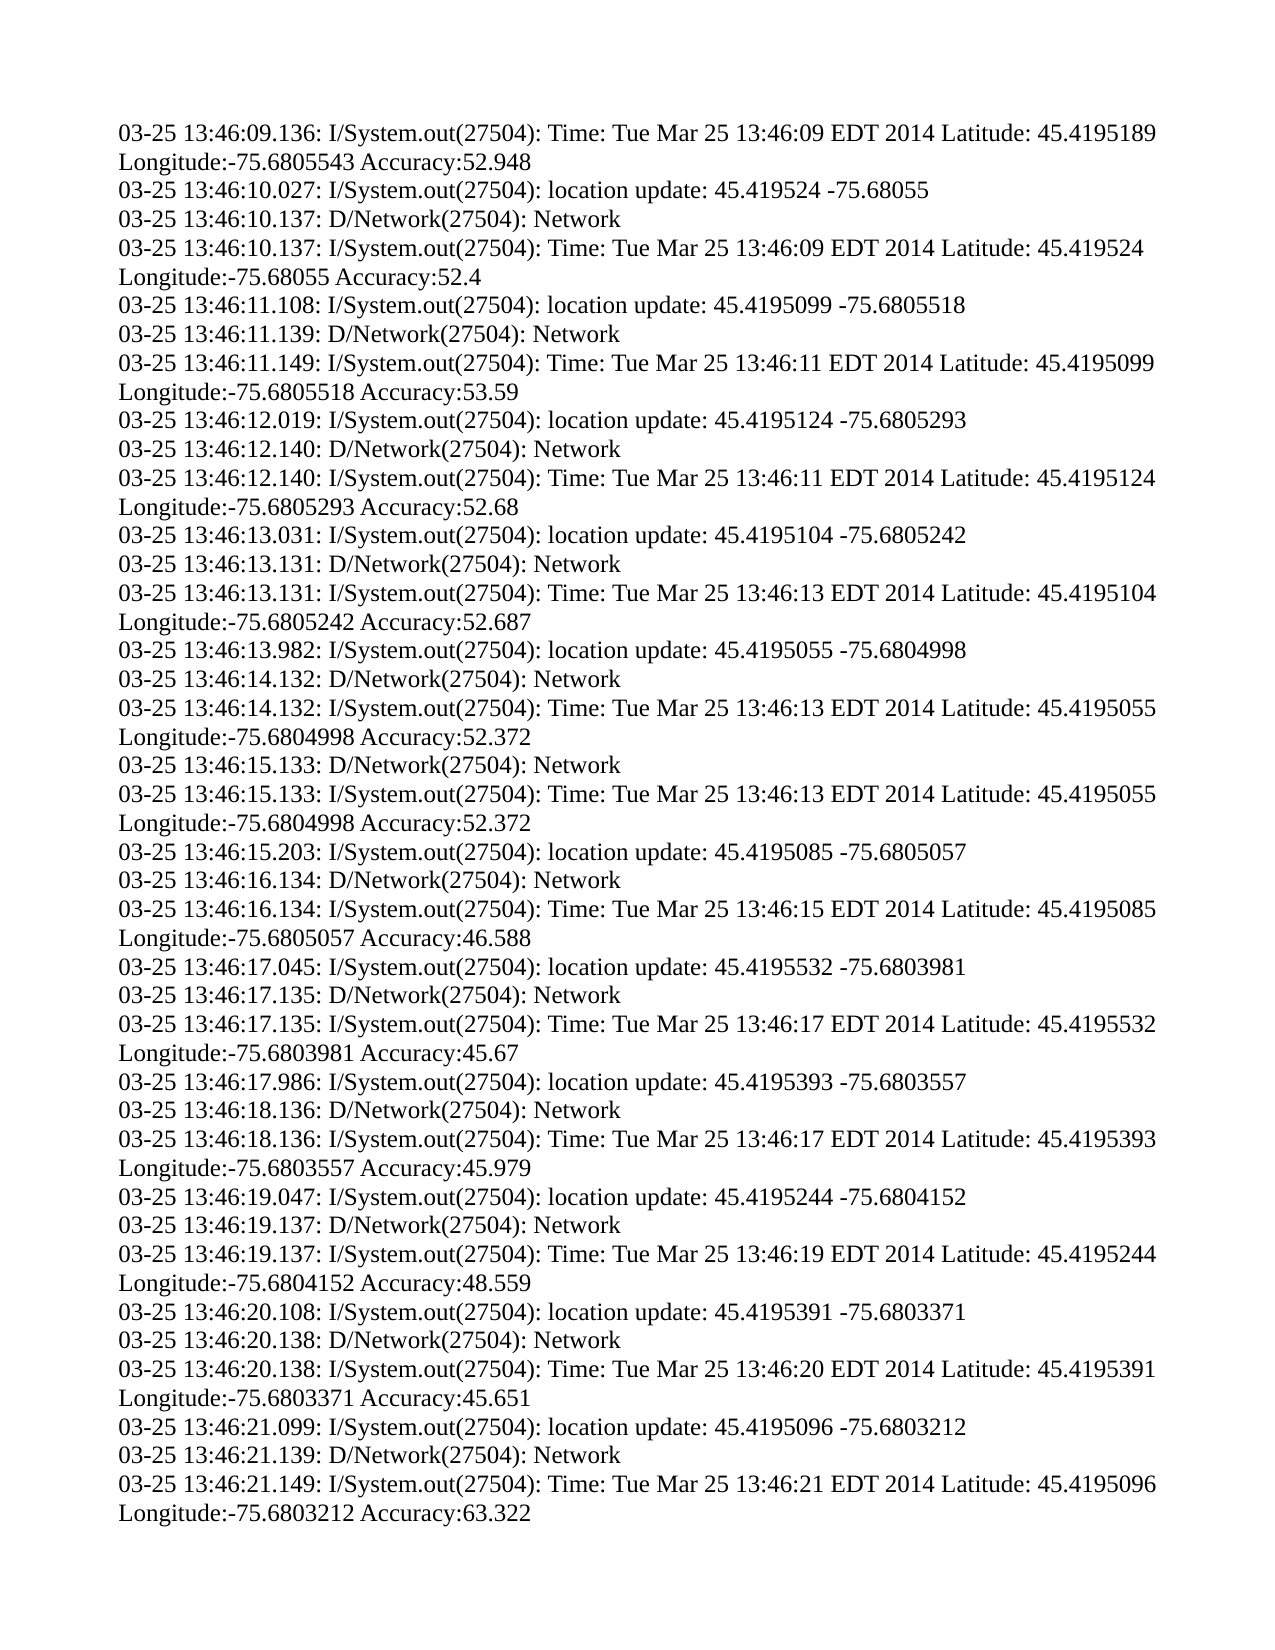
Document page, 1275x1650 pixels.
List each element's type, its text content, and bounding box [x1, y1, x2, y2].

text 03-25 13:46:11.139: D/Network(27504): Network [118, 319, 1157, 348]
text 03-25 13:46:13.031: I/System.out(27504): location update: 45.4195104 -75.6805242 [118, 521, 1157, 549]
text 03-25 13:46:12.019: I/System.out(27504): location update: 45.4195124 -75.6805293 [118, 406, 1157, 434]
text 03-25 13:46:17.135: D/Network(27504): Network [118, 981, 1157, 1009]
text 03-25 13:46:21.099: I/System.out(27504): location update: 45.4195096 -75.6803212 [118, 1412, 1157, 1441]
text 03-25 13:46:12.140: D/Network(27504): Network [118, 434, 1157, 463]
text 03-25 13:46:12.140: I/System.out(27504): Time: Tue Mar 25 13:46:11 EDT 2014 Latitude: 45.4195124 Longitude:-75.6805293 Accuracy:52.68 [118, 463, 1157, 521]
text 03-25 13:46:17.045: I/System.out(27504): location update: 45.4195532 -75.6803981 [118, 952, 1157, 981]
text 03-25 13:46:11.149: I/System.out(27504): Time: Tue Mar 25 13:46:11 EDT 2014 Latitude: 45.4195099 Longitude:-75.6805518 Accuracy:53.59 [118, 348, 1157, 406]
text 03-25 13:46:20.138: D/Network(27504): Network [118, 1326, 1157, 1354]
text 03-25 13:46:10.027: I/System.out(27504): location update: 45.419524 -75.68055 [118, 176, 1157, 204]
text 03-25 13:46:16.134: I/System.out(27504): Time: Tue Mar 25 13:46:15 EDT 2014 Latitude: 45.4195085 Longitude:-75.6805057 Accuracy:46.588 [118, 894, 1157, 952]
text 03-25 13:46:09.136: I/System.out(27504): Time: Tue Mar 25 13:46:09 EDT 2014 Latitude: 45.4195189 Longitude:-75.6805543 Accuracy:52.948 [118, 118, 1157, 176]
text 03-25 13:46:18.136: D/Network(27504): Network [118, 1096, 1157, 1124]
text 03-25 13:46:14.132: D/Network(27504): Network [118, 664, 1157, 693]
text 03-25 13:46:18.136: I/System.out(27504): Time: Tue Mar 25 13:46:17 EDT 2014 Latitude: 45.4195393 Longitude:-75.6803557 Accuracy:45.979 [118, 1124, 1157, 1182]
text 03-25 13:46:15.133: D/Network(27504): Network [118, 751, 1157, 779]
text 03-25 13:46:10.137: I/System.out(27504): Time: Tue Mar 25 13:46:09 EDT 2014 Latitude: 45.419524 Longitude:-75.68055 Accuracy:52.4 [118, 233, 1157, 291]
text 03-25 13:46:13.131: D/Network(27504): Network [118, 549, 1157, 578]
text 03-25 13:46:11.108: I/System.out(27504): location update: 45.4195099 -75.6805518 [118, 291, 1157, 319]
text 03-25 13:46:14.132: I/System.out(27504): Time: Tue Mar 25 13:46:13 EDT 2014 Latitude: 45.4195055 Longitude:-75.6804998 Accuracy:52.372 [118, 693, 1157, 751]
text 03-25 13:46:19.047: I/System.out(27504): location update: 45.4195244 -75.6804152 [118, 1182, 1157, 1211]
text 03-25 13:46:21.149: I/System.out(27504): Time: Tue Mar 25 13:46:21 EDT 2014 Latitude: 45.4195096 Longitude:-75.6803212 Accuracy:63.322 [118, 1469, 1157, 1527]
text 03-25 13:46:17.986: I/System.out(27504): location update: 45.4195393 -75.6803557 [118, 1067, 1157, 1096]
text 03-25 13:46:13.131: I/System.out(27504): Time: Tue Mar 25 13:46:13 EDT 2014 Latitude: 45.4195104 Longitude:-75.6805242 Accuracy:52.687 [118, 578, 1157, 636]
text 03-25 13:46:20.138: I/System.out(27504): Time: Tue Mar 25 13:46:20 EDT 2014 Latitude: 45.4195391 Longitude:-75.6803371 Accuracy:45.651 [118, 1354, 1157, 1412]
text 03-25 13:46:10.137: D/Network(27504): Network [118, 204, 1157, 233]
text 03-25 13:46:19.137: I/System.out(27504): Time: Tue Mar 25 13:46:19 EDT 2014 Latitude: 45.4195244 Longitude:-75.6804152 Accuracy:48.559 [118, 1239, 1157, 1297]
text 03-25 13:46:16.134: D/Network(27504): Network [118, 866, 1157, 894]
text 03-25 13:46:17.135: I/System.out(27504): Time: Tue Mar 25 13:46:17 EDT 2014 Latitude: 45.4195532 Longitude:-75.6803981 Accuracy:45.67 [118, 1009, 1157, 1067]
text 03-25 13:46:13.982: I/System.out(27504): location update: 45.4195055 -75.6804998 [118, 636, 1157, 664]
text 03-25 13:46:21.139: D/Network(27504): Network [118, 1441, 1157, 1469]
text 03-25 13:46:20.108: I/System.out(27504): location update: 45.4195391 -75.6803371 [118, 1297, 1157, 1326]
text 03-25 13:46:15.203: I/System.out(27504): location update: 45.4195085 -75.6805057 [118, 837, 1157, 866]
text 03-25 13:46:15.133: I/System.out(27504): Time: Tue Mar 25 13:46:13 EDT 2014 Latitude: 45.4195055 Longitude:-75.6804998 Accuracy:52.372 [118, 779, 1157, 837]
text 03-25 13:46:19.137: D/Network(27504): Network [118, 1211, 1157, 1239]
